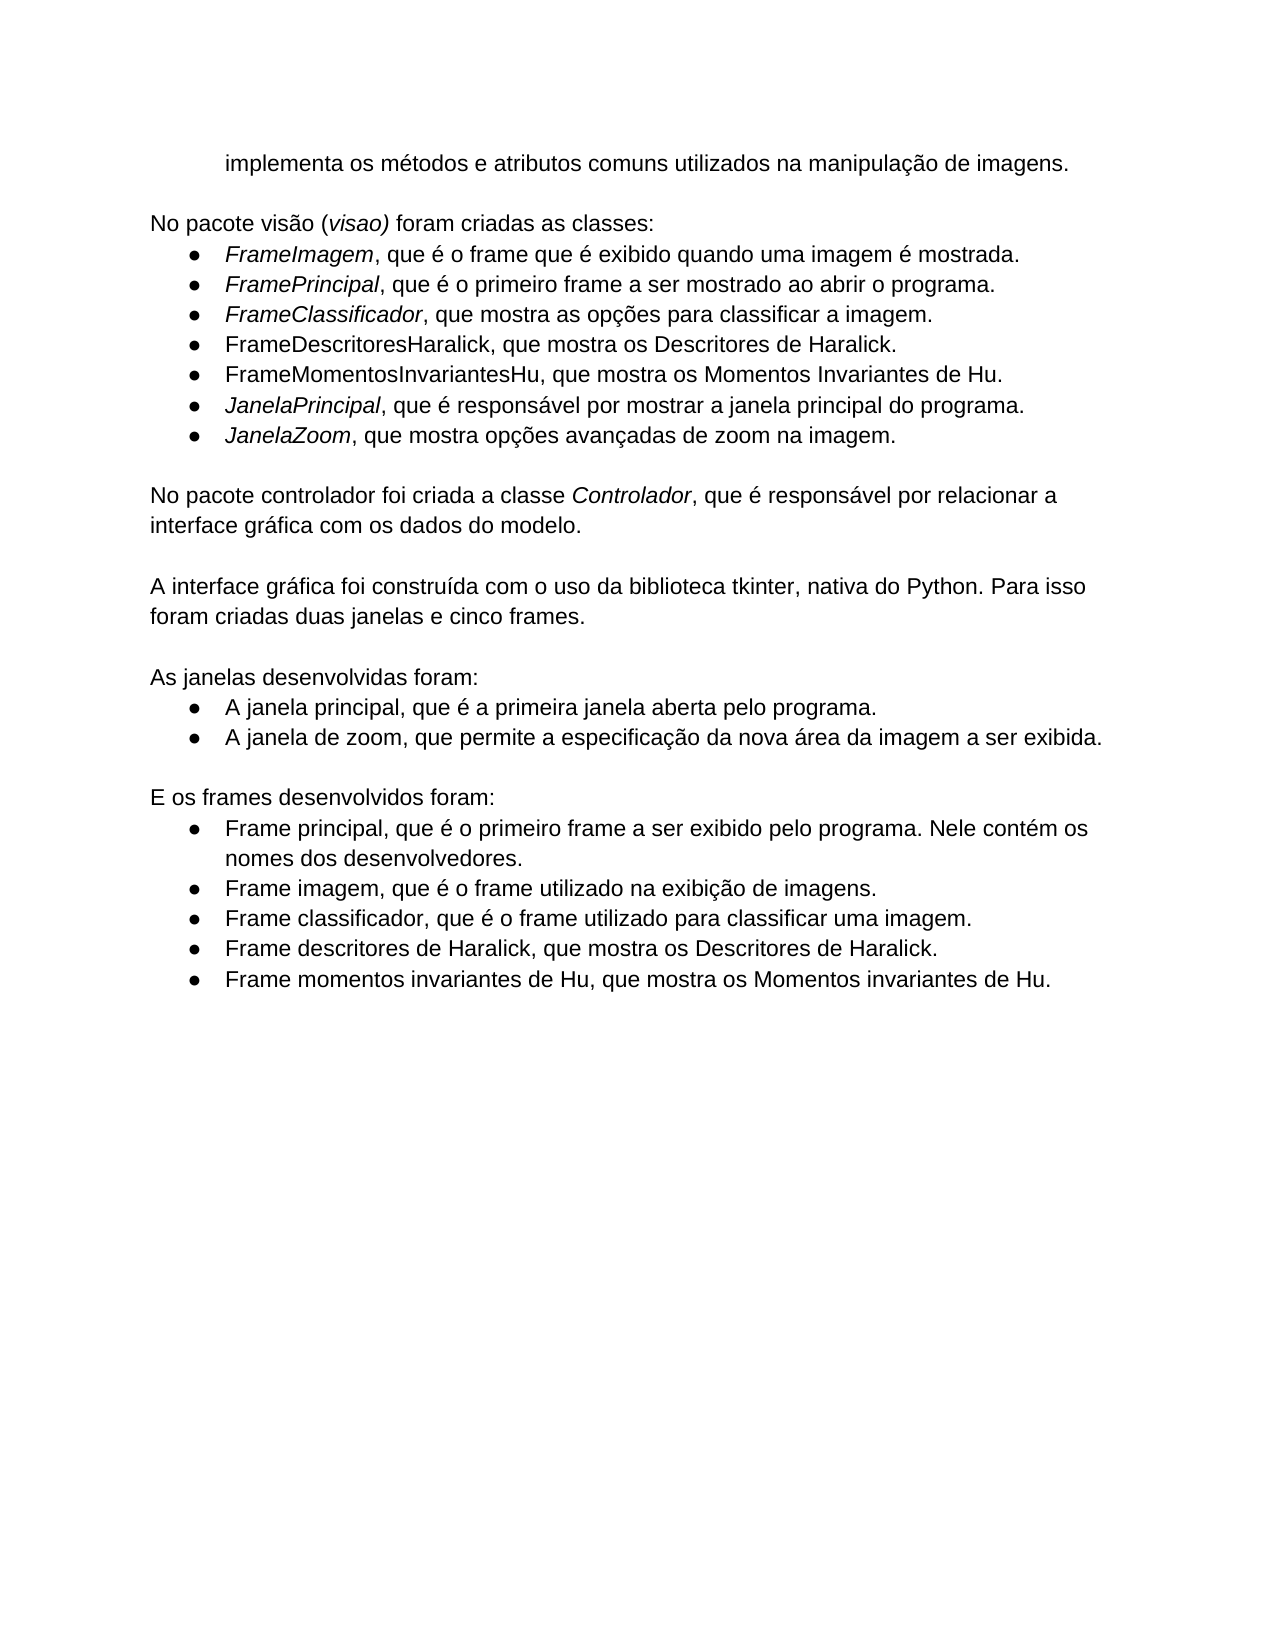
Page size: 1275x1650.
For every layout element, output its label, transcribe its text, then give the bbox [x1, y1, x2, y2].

text As janelas desenvolvidas foram: [150, 663, 1125, 690]
list JanelaPrincipal, que é responsável por mostrar a janela principal do programa. [187, 392, 1125, 418]
list FrameClassificador, que mostra as opções para classificar a imagem. [187, 301, 1125, 327]
text No pacote controlador foi criada a classe Controlador, que é responsável por relacionar a interface gráfica com os dados do modelo. [150, 482, 1125, 539]
list JanelaZoom, que mostra opções avançadas de zoom na imagem. [187, 422, 1125, 448]
text No pacote visão (visao) foram criadas as classes: [150, 210, 1125, 237]
text A interface gráfica foi construída com o uso da biblioteca tkinter, nativa do Python. Para isso foram criadas duas janelas e cinco frames. [150, 573, 1125, 629]
text E os frames desenvolvidos foram: [150, 784, 1125, 811]
list Frame classificador, que é o frame utilizado para classificar uma imagem. [187, 905, 1125, 932]
list FrameImagem, que é o frame que é exibido quando uma imagem é mostrada. [187, 241, 1125, 267]
list Frame imagem, que é o frame utilizado na exibição de imagens. [187, 875, 1125, 901]
list Frame descritores de Haralick, que mostra os Descritores de Haralick. [187, 935, 1125, 962]
list Frame principal, que é o primeiro frame a ser exibido pelo programa. Nele contém os nomes dos desenvolvedores. [187, 814, 1125, 871]
list FrameMomentosInvariantesHu, que mostra os Momentos Invariantes de Hu. [187, 361, 1125, 388]
list FramePrincipal, que é o primeiro frame a ser mostrado ao abrir o programa. [187, 271, 1125, 297]
list FrameDescritoresHaralick, que mostra os Descritores de Haralick. [187, 331, 1125, 358]
list Frame momentos invariantes de Hu, que mostra os Momentos invariantes de Hu. [187, 966, 1125, 992]
list A janela de zoom, que permite a especificação da nova área da imagem a ser exibida. [187, 724, 1125, 750]
list implementa os métodos e atributos comuns utilizados na manipulação de imagens. [187, 150, 1125, 176]
list A janela principal, que é a primeira janela aberta pelo programa. [187, 694, 1125, 720]
